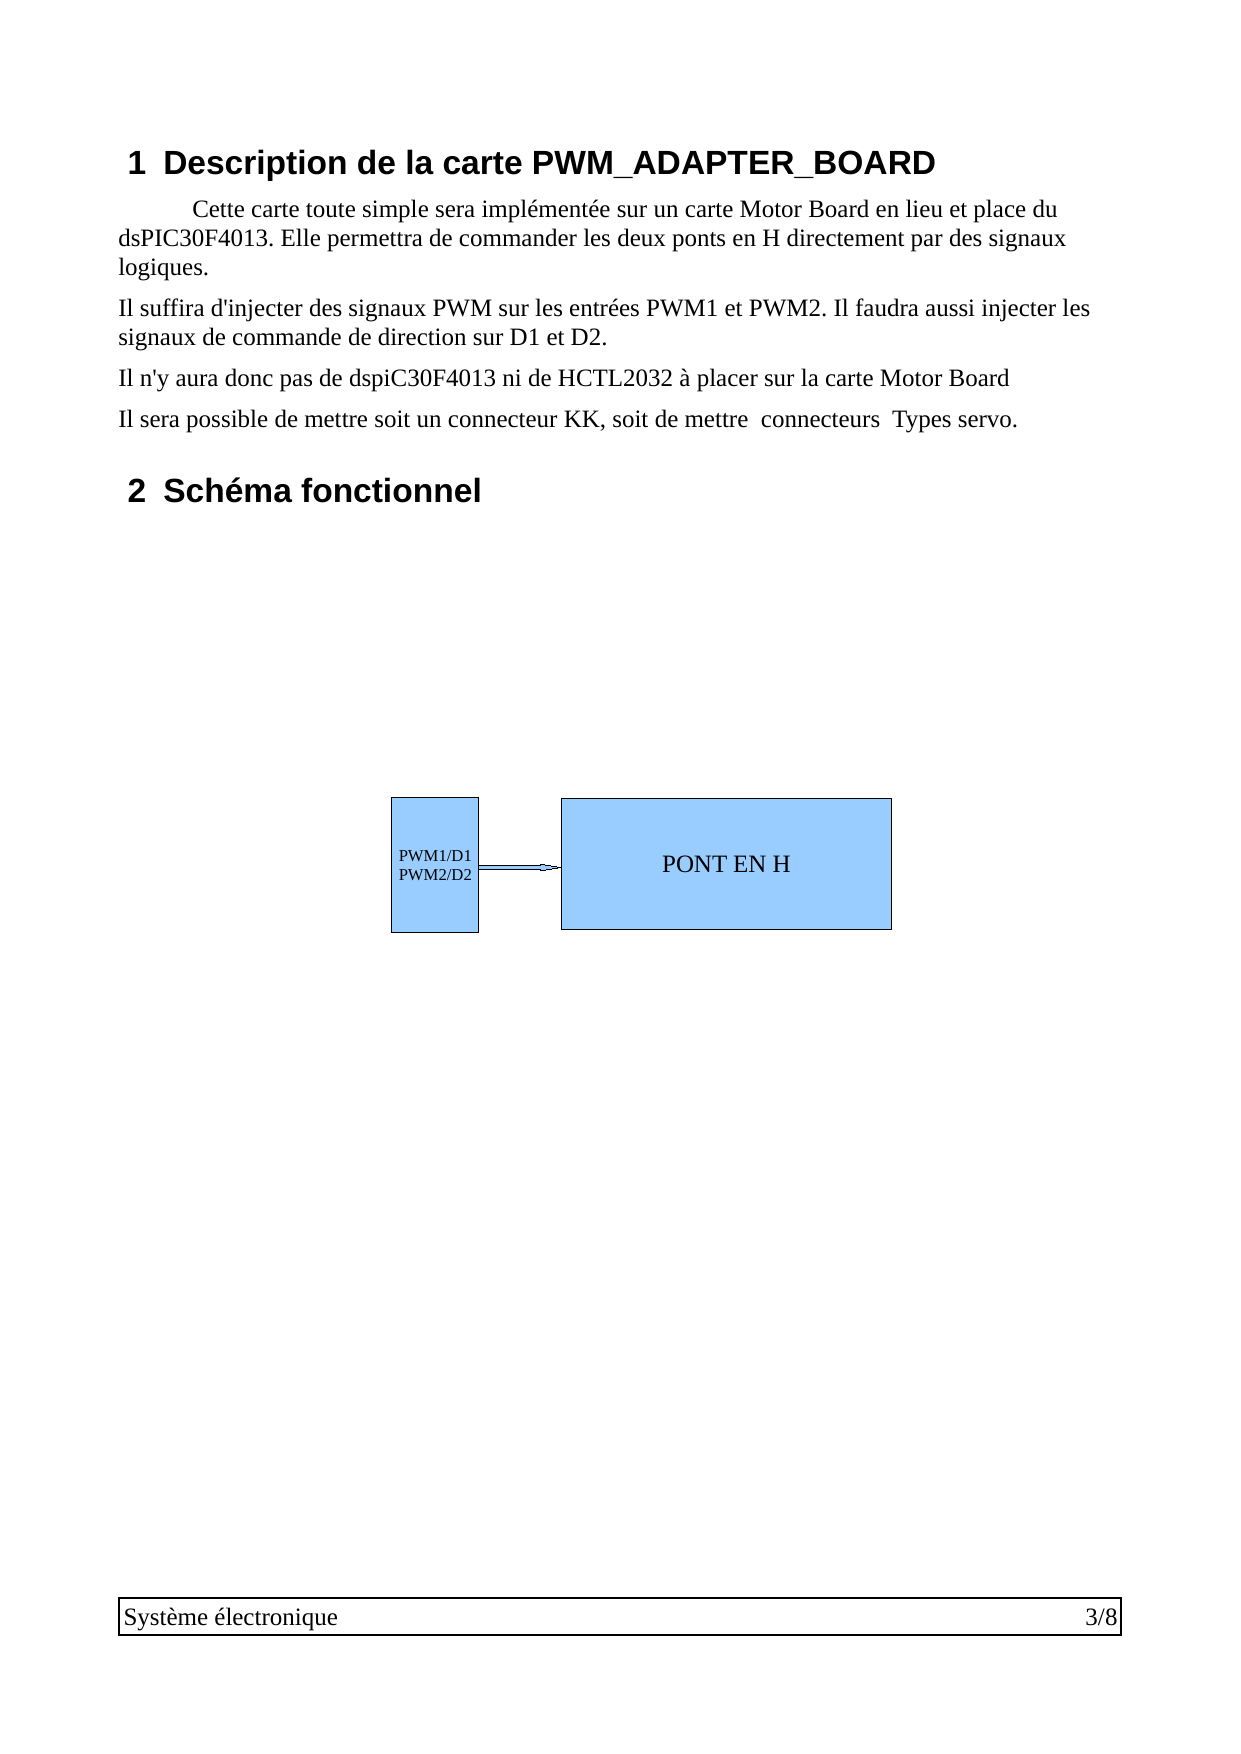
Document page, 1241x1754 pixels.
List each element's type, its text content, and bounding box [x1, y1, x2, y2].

text Il n'y aura donc pas de dspiC30F4013 ni de HCTL2032 à placer sur la carte Motor Board [118, 363, 1122, 392]
subtitle Description de la carte PWM_ADAPTER_BOARD [118, 143, 1122, 182]
subtitle Schéma fonctionnel [118, 471, 1122, 509]
text Cette carte toute simple sera implémentée sur un carte Motor Board en lieu et place du dsPIC30F4013. Elle permettra de commander les deux ponts en H directement par des signaux logiques. [118, 194, 1122, 281]
text Il sera possible de mettre soit un connecteur KK, soit de mettre connecteurs Types servo. [118, 404, 1122, 433]
text Il suffira d'injecter des signaux PWM sur les entrées PWM1 et PWM2. Il faudra aussi injecter les signaux de commande de direction sur D1 et D2. [118, 293, 1122, 351]
